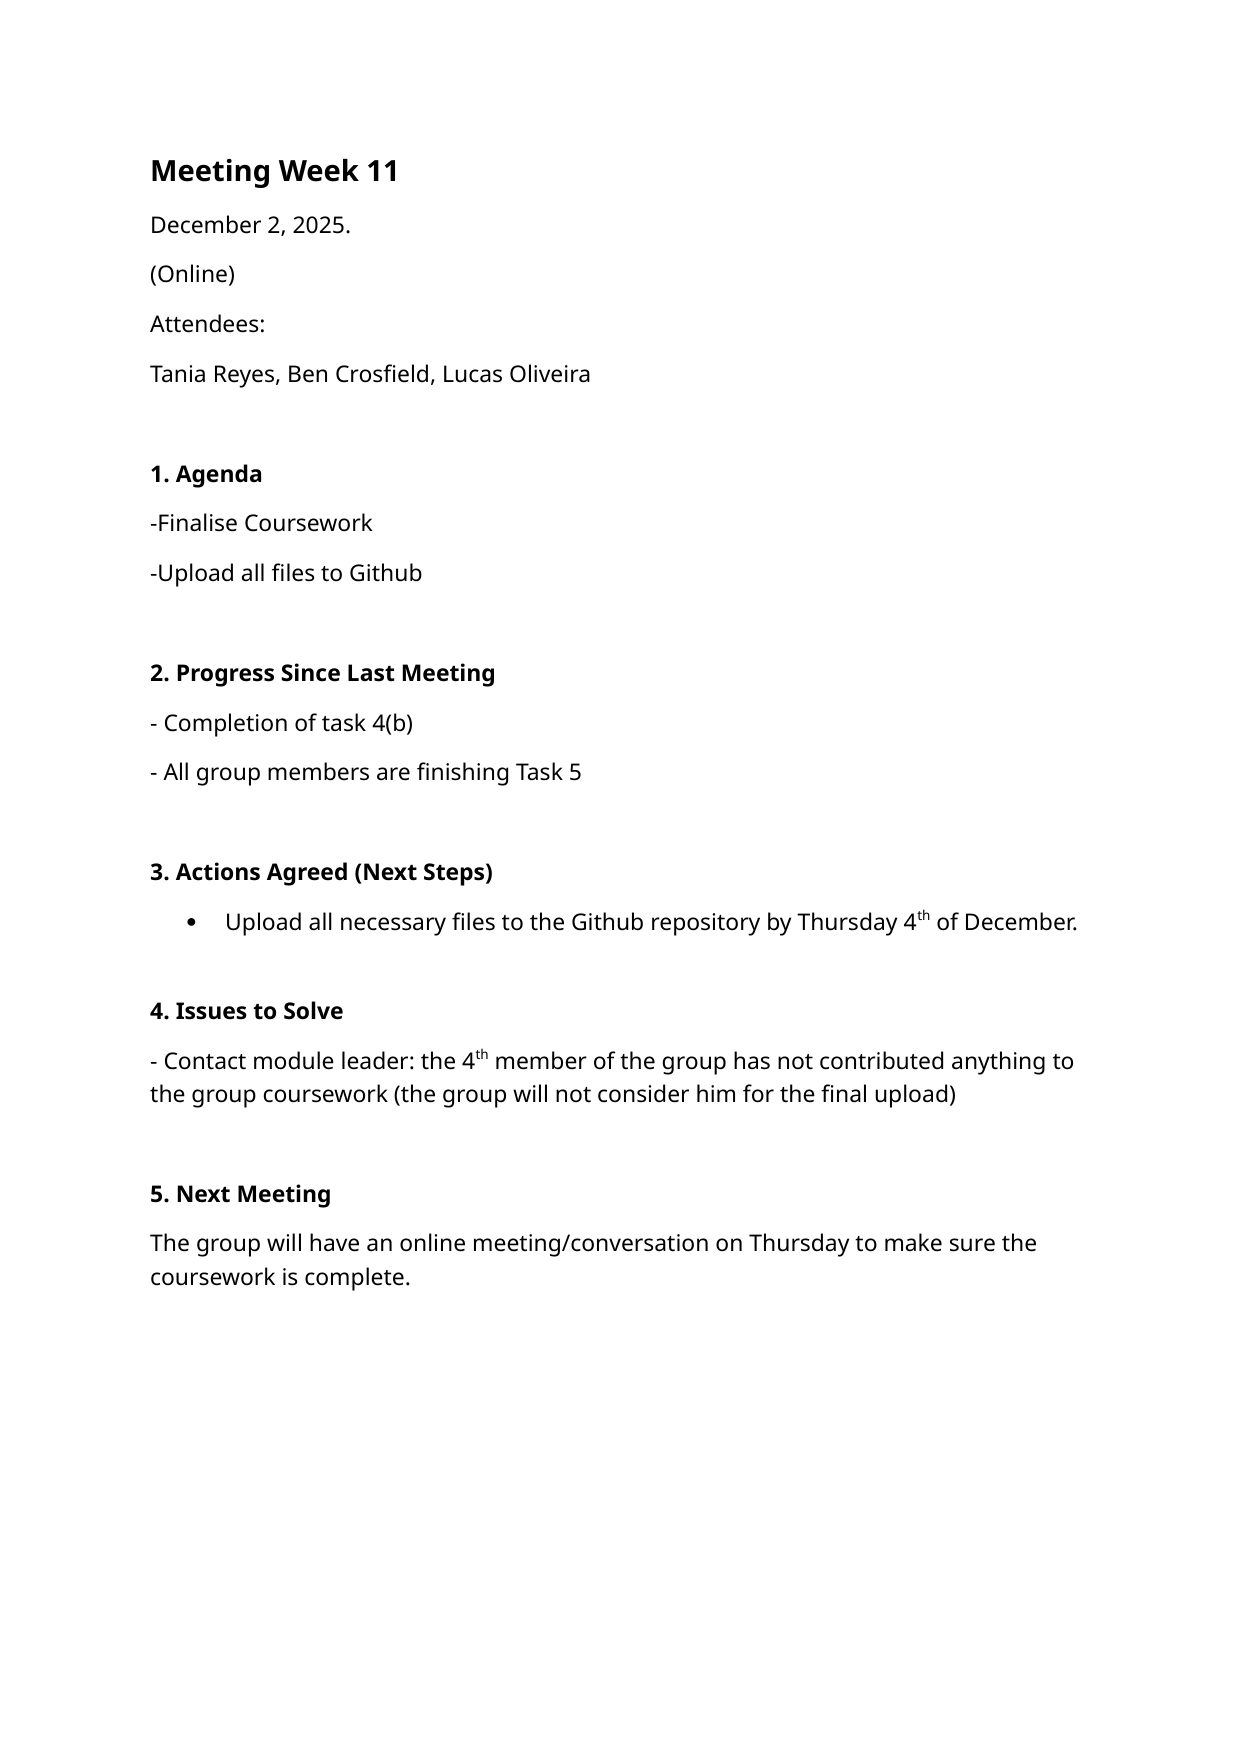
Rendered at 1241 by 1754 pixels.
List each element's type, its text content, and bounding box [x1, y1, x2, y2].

text -Finalise Coursework [150, 507, 1090, 539]
text -Upload all files to Github [150, 557, 1090, 588]
text (Online) [150, 258, 1090, 290]
text - All group members are finishing Task 5 [150, 756, 1090, 788]
text 1. Agenda [150, 458, 1090, 489]
text Meeting Week 11 [150, 150, 1090, 190]
text The group will have an online meeting/conversation on Thursday to make sure the coursework is complete. [150, 1227, 1090, 1292]
text 5. Next Meeting [150, 1178, 1090, 1209]
text - Contact module leader: the 4th member of the group has not contributed anything to the group coursework (the group will not consider him for the final upload) [150, 1045, 1090, 1109]
list Upload all necessary files to the Github repository by Thursday 4th of December. [187, 906, 1090, 937]
text - Completion of task 4(b) [150, 707, 1090, 738]
text December 2, 2025. [150, 209, 1090, 240]
text 3. Actions Agreed (Next Steps) [150, 856, 1090, 887]
text Attendees: [150, 308, 1090, 339]
text Tania Reyes, Ben Crosfield, Lucas Oliveira [150, 358, 1090, 389]
text 4. Issues to Solve [150, 995, 1090, 1026]
text 2. Progress Since Last Meeting [150, 657, 1090, 688]
